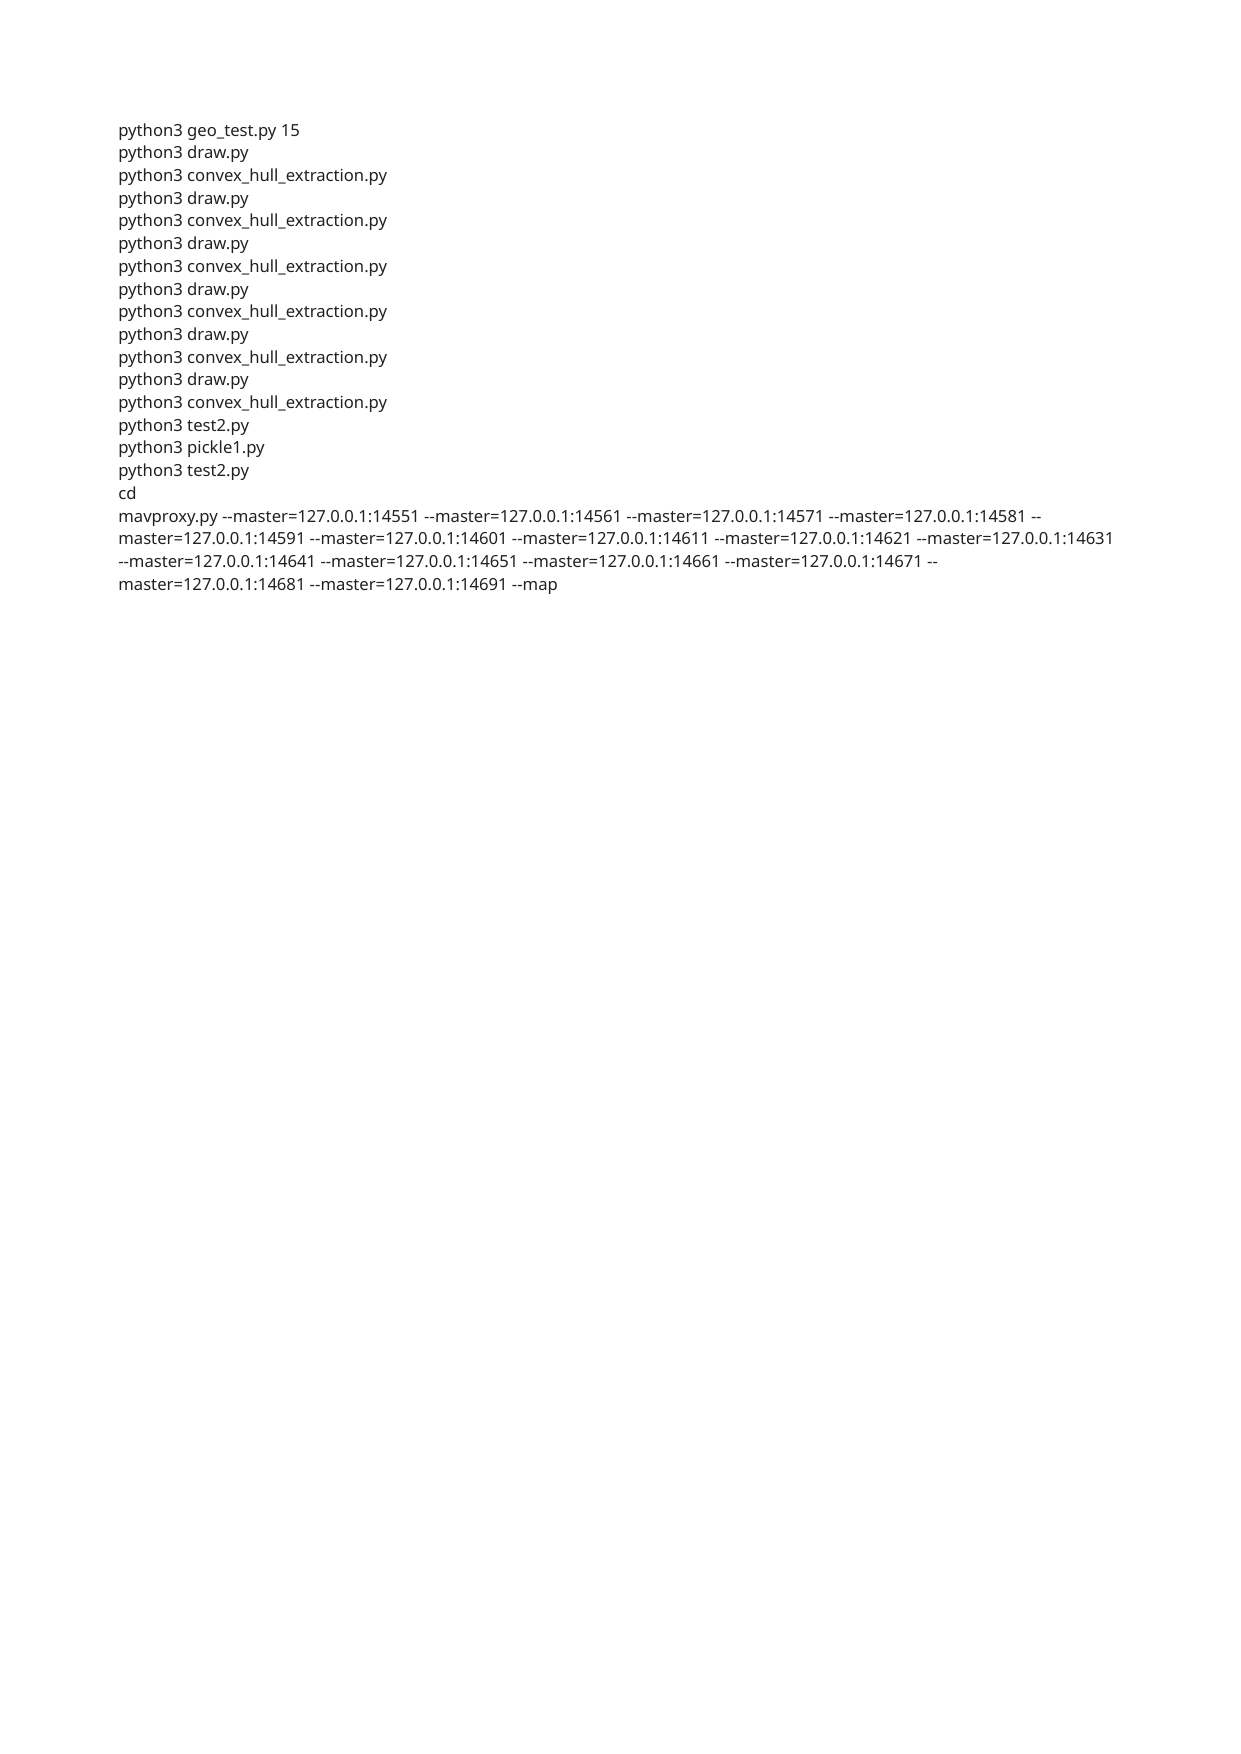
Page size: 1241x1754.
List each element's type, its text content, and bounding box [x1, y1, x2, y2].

text python3 draw.py [118, 186, 1122, 209]
text python3 convex_hull_extraction.py [118, 209, 1122, 232]
text python3 test2.py [118, 413, 1122, 436]
text cd [118, 481, 1122, 504]
text python3 draw.py [118, 141, 1122, 163]
text python3 convex_hull_extraction.py [118, 300, 1122, 322]
text python3 pickle1.py [118, 436, 1122, 459]
text mavproxy.py --master=127.0.0.1:14551 --master=127.0.0.1:14561 --master=127.0.0.1:14571 --master=127.0.0.1:14581 --master=127.0.0.1:14591 --master=127.0.0.1:14601 --master=127.0.0.1:14611 --master=127.0.0.1:14621 --master=127.0.0.1:14631 --master=127.0.0.1:14641 --master=127.0.0.1:14651 --master=127.0.0.1:14661 --master=127.0.0.1:14671 --master=127.0.0.1:14681 --master=127.0.0.1:14691 --map [118, 504, 1122, 595]
text python3 test2.py [118, 459, 1122, 481]
text python3 convex_hull_extraction.py [118, 391, 1122, 413]
text python3 geo_test.py 15 [118, 118, 1122, 141]
text python3 draw.py [118, 368, 1122, 391]
text python3 convex_hull_extraction.py [118, 345, 1122, 368]
text python3 draw.py [118, 277, 1122, 300]
text python3 draw.py [118, 232, 1122, 254]
text python3 draw.py [118, 322, 1122, 345]
text python3 convex_hull_extraction.py [118, 163, 1122, 186]
text python3 convex_hull_extraction.py [118, 254, 1122, 277]
